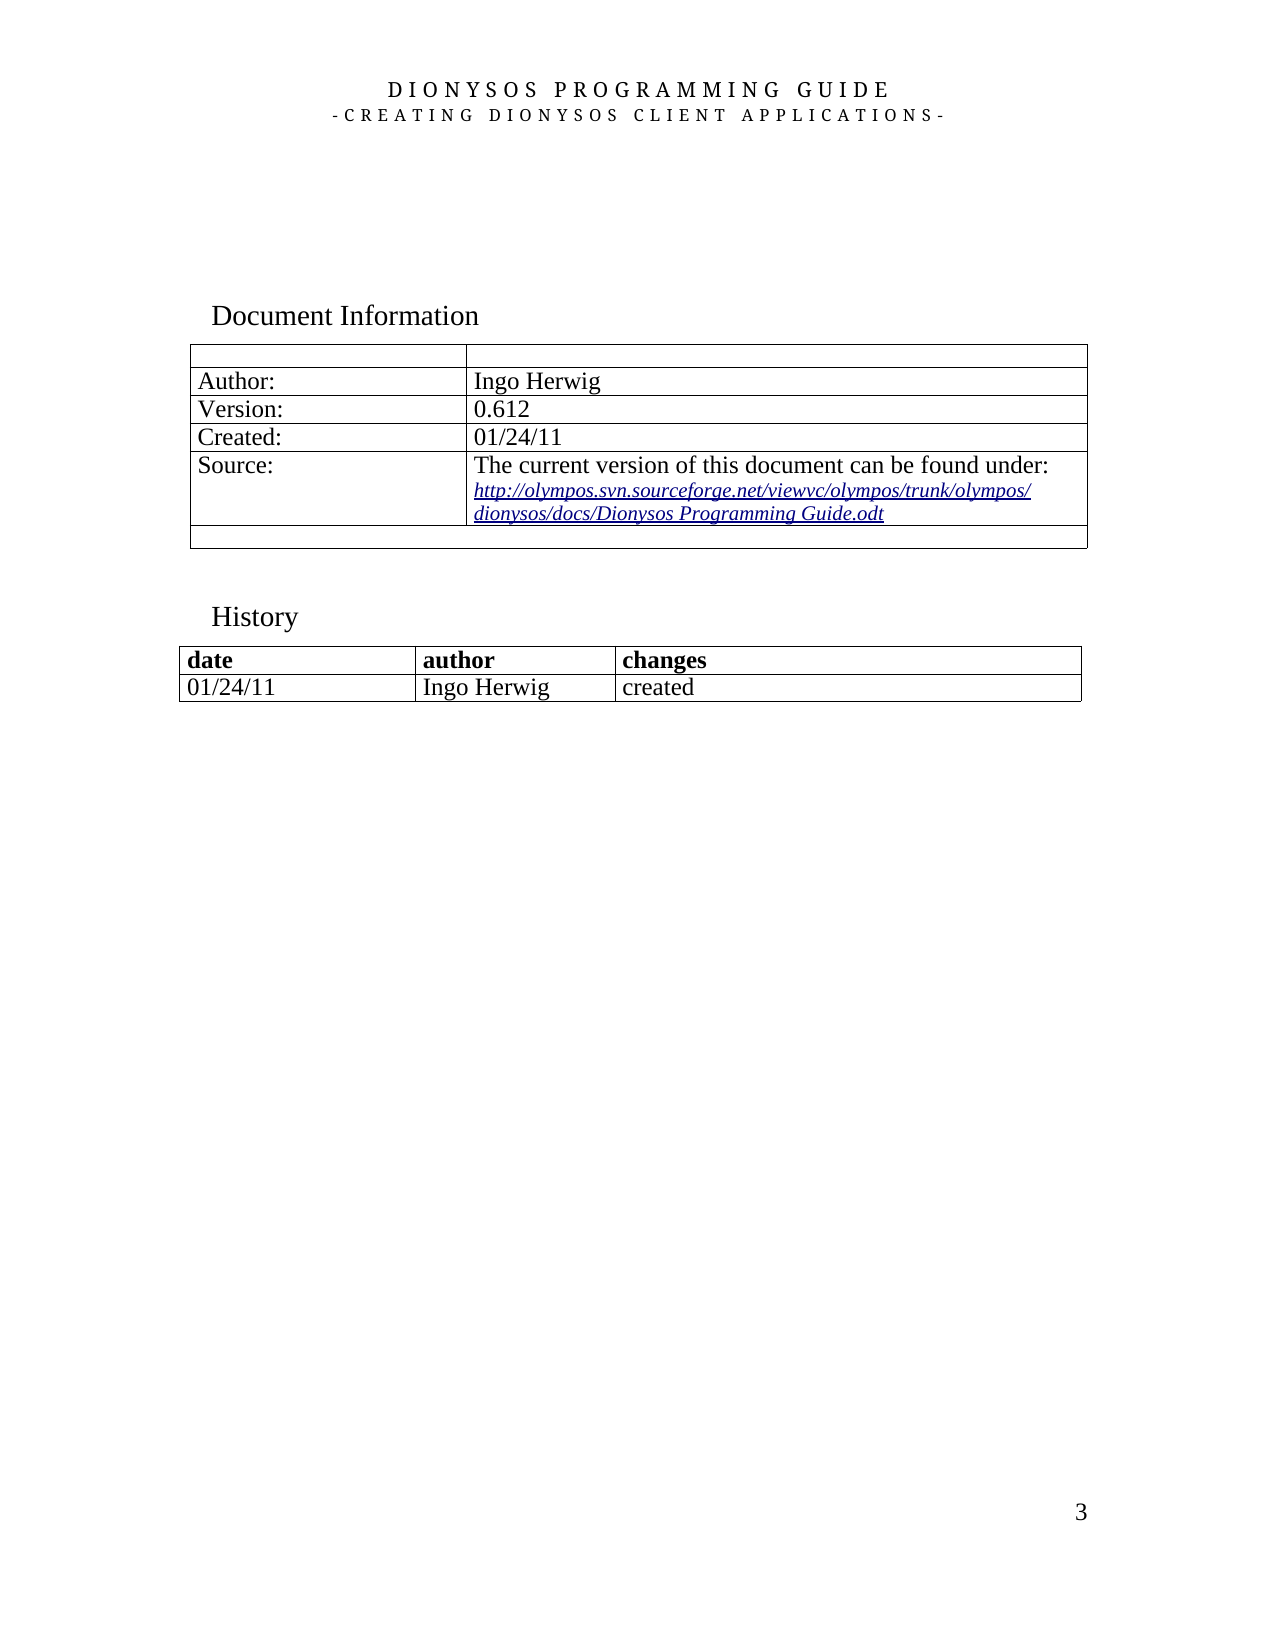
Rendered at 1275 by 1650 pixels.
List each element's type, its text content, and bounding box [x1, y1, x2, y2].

subtitle History [187, 601, 1087, 633]
table_cell Ingo Herwig [467, 368, 1087, 395]
table_cell 01/24/11 [180, 675, 415, 701]
table_cell Author: [191, 368, 466, 395]
table_cell [191, 526, 1087, 548]
table_header changes [616, 647, 1081, 673]
table_cell 0.612 [467, 396, 1087, 423]
table_header [467, 345, 1087, 367]
table_cell 01/24/11 [467, 424, 1087, 451]
table_header date [180, 647, 415, 673]
table_header [191, 345, 466, 367]
table_cell Source: [191, 452, 466, 525]
table_cell Ingo Herwig [416, 675, 615, 701]
table_header author [416, 647, 615, 673]
table_cell Version: [191, 396, 466, 423]
table_cell The current version of this document can be found under: http://olympos.svn.sourceforge.net/viewvc/olympos/trunk/olympos/dionysos/docs/Dionysos Programming Guide.odt [467, 452, 1087, 525]
table_cell created [616, 675, 1081, 701]
table_cell Created: [191, 424, 466, 451]
subtitle Document Information [187, 299, 1087, 332]
